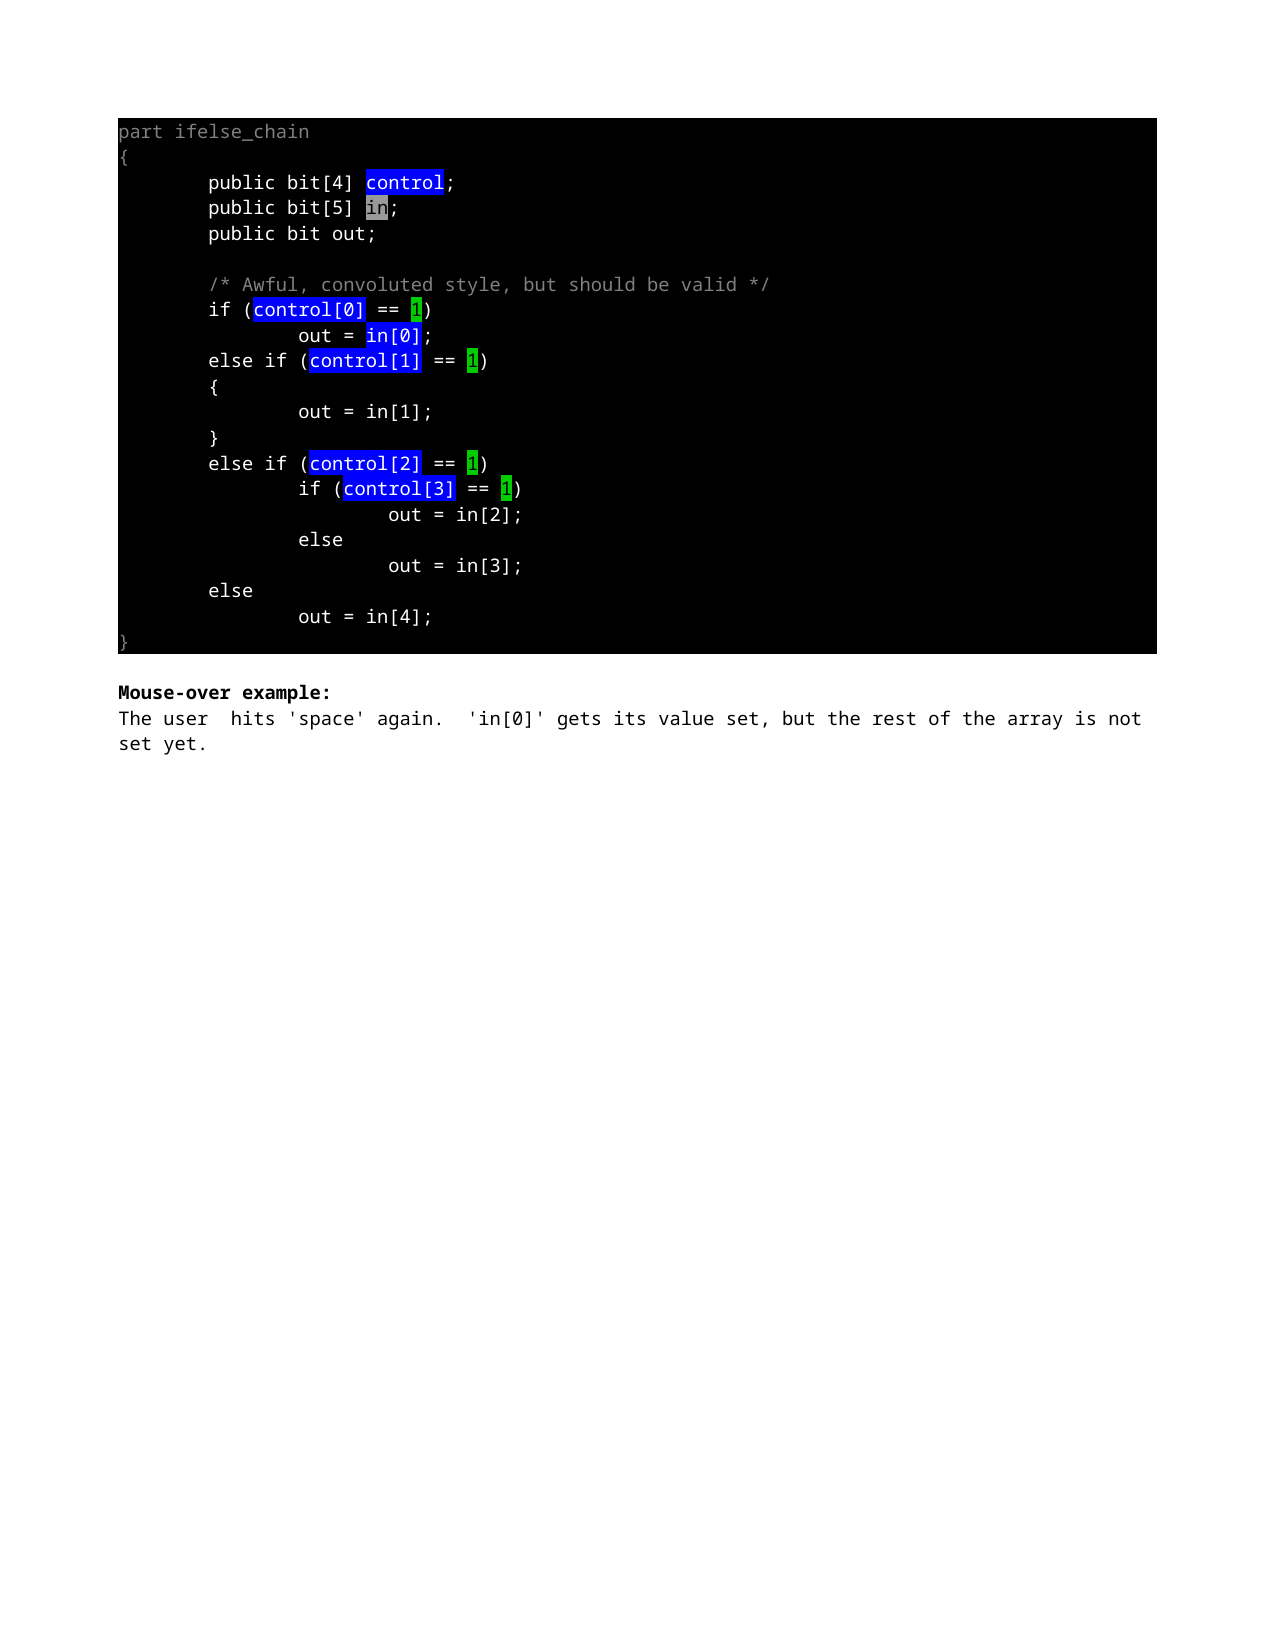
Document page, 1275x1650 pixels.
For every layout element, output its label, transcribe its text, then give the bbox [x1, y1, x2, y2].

text else [118, 577, 1157, 603]
text } [118, 628, 1157, 654]
text { [118, 373, 1157, 399]
text /* Awful, convoluted style, but should be valid */ [118, 271, 1157, 297]
text out = in[3]; [118, 552, 1157, 577]
text public bit[5] in; [118, 195, 1157, 220]
text part ifelse_chain [118, 118, 1157, 144]
text out = in[1]; [118, 399, 1157, 424]
text out = in[4]; [118, 603, 1157, 628]
text out = in[0]; [118, 322, 1157, 348]
text else if (control[2] == 1) [118, 450, 1157, 475]
text if (control[0] == 1) [118, 297, 1157, 322]
text if (control[3] == 1) [118, 475, 1157, 501]
text else if (control[1] == 1) [118, 348, 1157, 373]
text } [118, 424, 1157, 450]
text Mouse-over example: [118, 679, 1157, 705]
text public bit out; [118, 220, 1157, 246]
text else [118, 526, 1157, 552]
text The user hits 'space' again. 'in[0]' gets its value set, but the rest of the array is not set yet. [118, 705, 1157, 756]
text out = in[2]; [118, 501, 1157, 526]
text public bit[4] control; [118, 169, 1157, 195]
text { [118, 144, 1157, 169]
